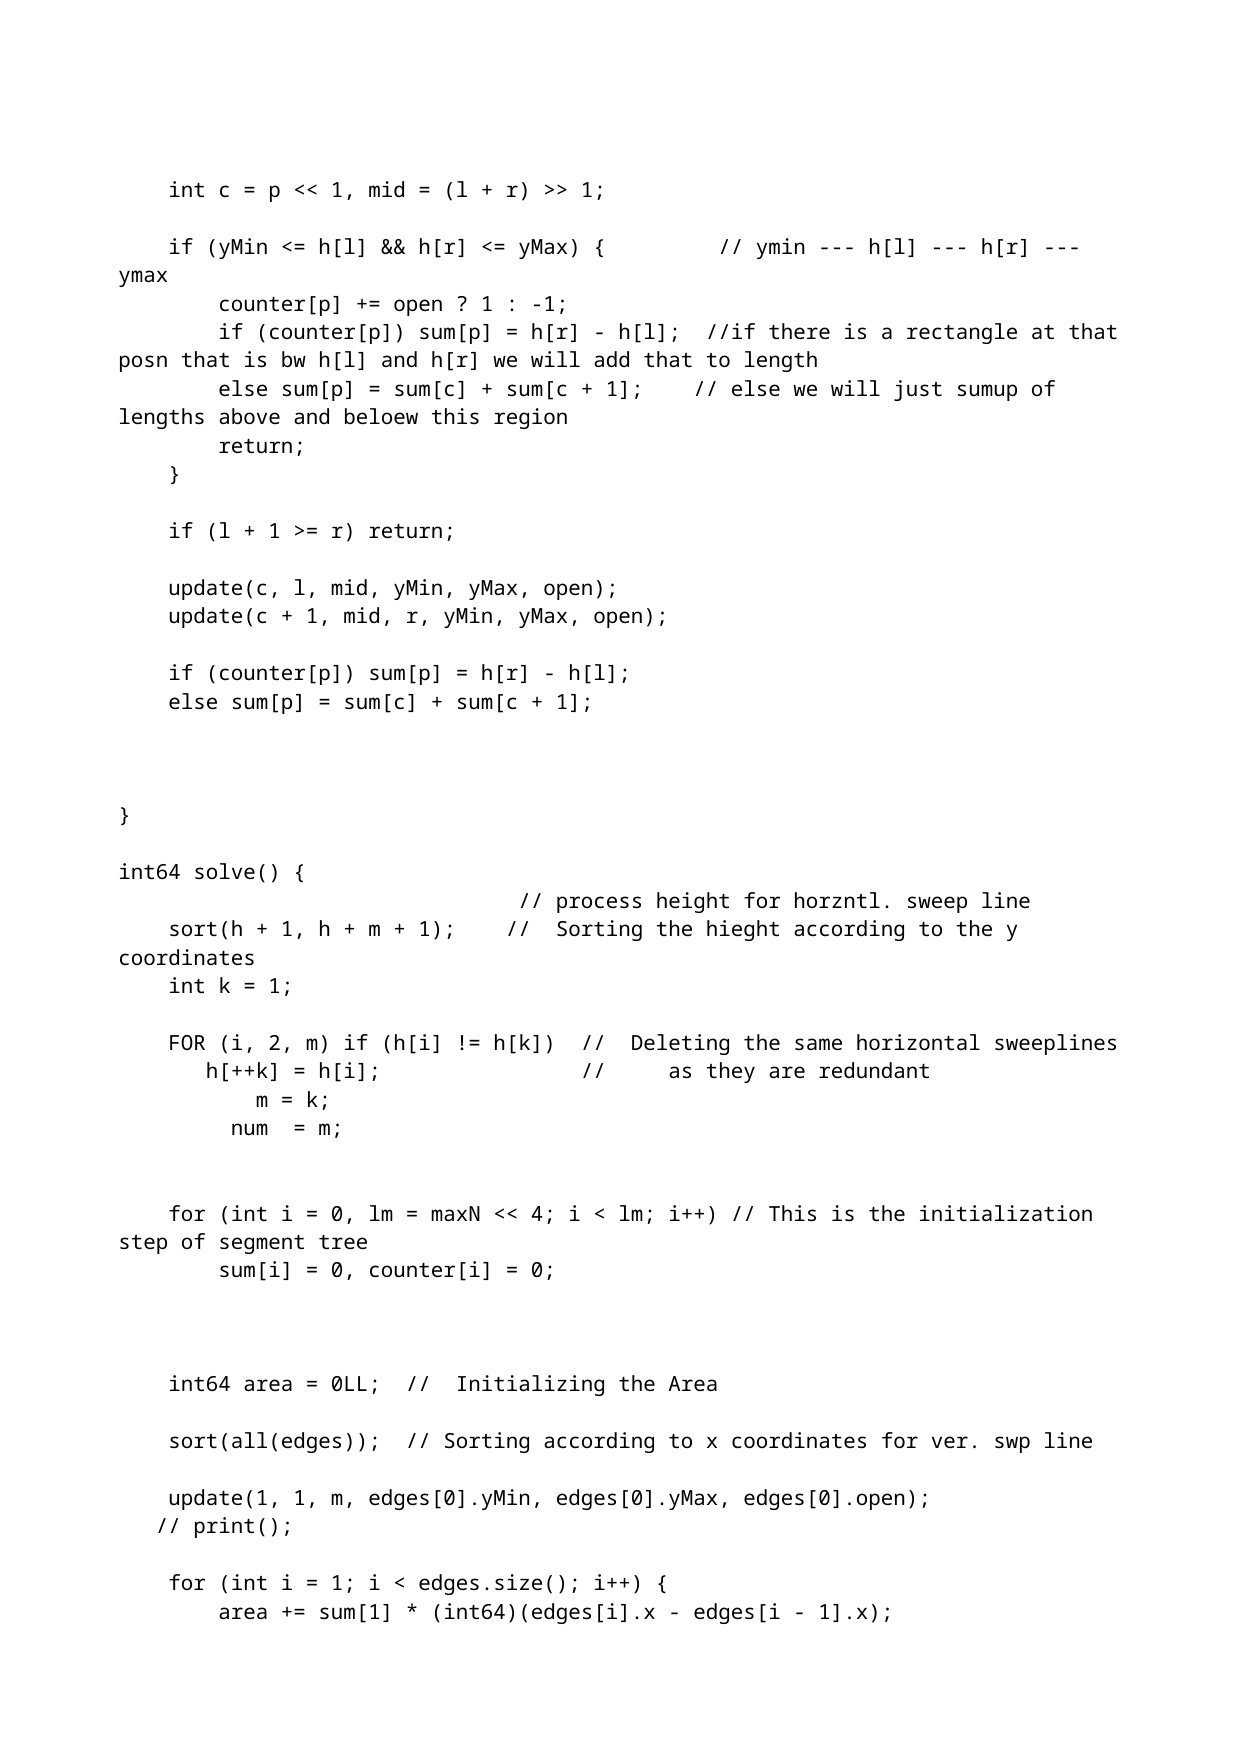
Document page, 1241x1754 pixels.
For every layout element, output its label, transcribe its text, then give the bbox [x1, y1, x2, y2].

text // print(); [118, 1512, 1122, 1540]
text return; [118, 431, 1122, 459]
text sort(h + 1, h + m + 1); // Sorting the hieght according to the y coordinates [118, 914, 1122, 971]
text if (counter[p]) sum[p] = h[r] - h[l]; [118, 658, 1122, 687]
text for (int i = 1; i < edges.size(); i++) { [118, 1568, 1122, 1597]
text FOR (i, 2, m) if (h[i] != h[k]) // Deleting the same horizontal sweeplines [118, 1028, 1122, 1057]
text update(c, l, mid, yMin, yMax, open); [118, 573, 1122, 602]
text int k = 1; [118, 971, 1122, 1000]
text if (l + 1 >= r) return; [118, 516, 1122, 545]
text int64 area = 0LL; // Initializing the Area [118, 1369, 1122, 1398]
text int64 solve() { [118, 857, 1122, 886]
text if (counter[p]) sum[p] = h[r] - h[l]; //if there is a rectangle at that posn that is bw h[l] and h[r] we will add that to length [118, 317, 1122, 374]
text } [118, 801, 1122, 829]
text counter[p] += open ? 1 : -1; [118, 289, 1122, 317]
text int c = p << 1, mid = (l + r) >> 1; [118, 175, 1122, 203]
text if (yMin <= h[l] && h[r] <= yMax) { // ymin --- h[l] --- h[r] --- ymax [118, 232, 1122, 289]
text for (int i = 0, lm = maxN << 4; i < lm; i++) // This is the initialization step of segment tree [118, 1199, 1122, 1256]
text } [118, 459, 1122, 488]
text m = k; [118, 1085, 1122, 1113]
text update(1, 1, m, edges[0].yMin, edges[0].yMax, edges[0].open); [118, 1483, 1122, 1512]
text else sum[p] = sum[c] + sum[c + 1]; // else we will just sumup of lengths above and beloew this region [118, 374, 1122, 431]
text update(c + 1, mid, r, yMin, yMax, open); [118, 602, 1122, 630]
text sort(all(edges)); // Sorting according to x coordinates for ver. swp line [118, 1426, 1122, 1455]
text sum[i] = 0, counter[i] = 0; [118, 1256, 1122, 1284]
text area += sum[1] * (int64)(edges[i].x - edges[i - 1].x); [118, 1597, 1122, 1625]
text num = m; [118, 1113, 1122, 1142]
text // process height for horzntl. sweep line [118, 886, 1122, 914]
text h[++k] = h[i]; // as they are redundant [118, 1057, 1122, 1085]
text else sum[p] = sum[c] + sum[c + 1]; [118, 687, 1122, 715]
